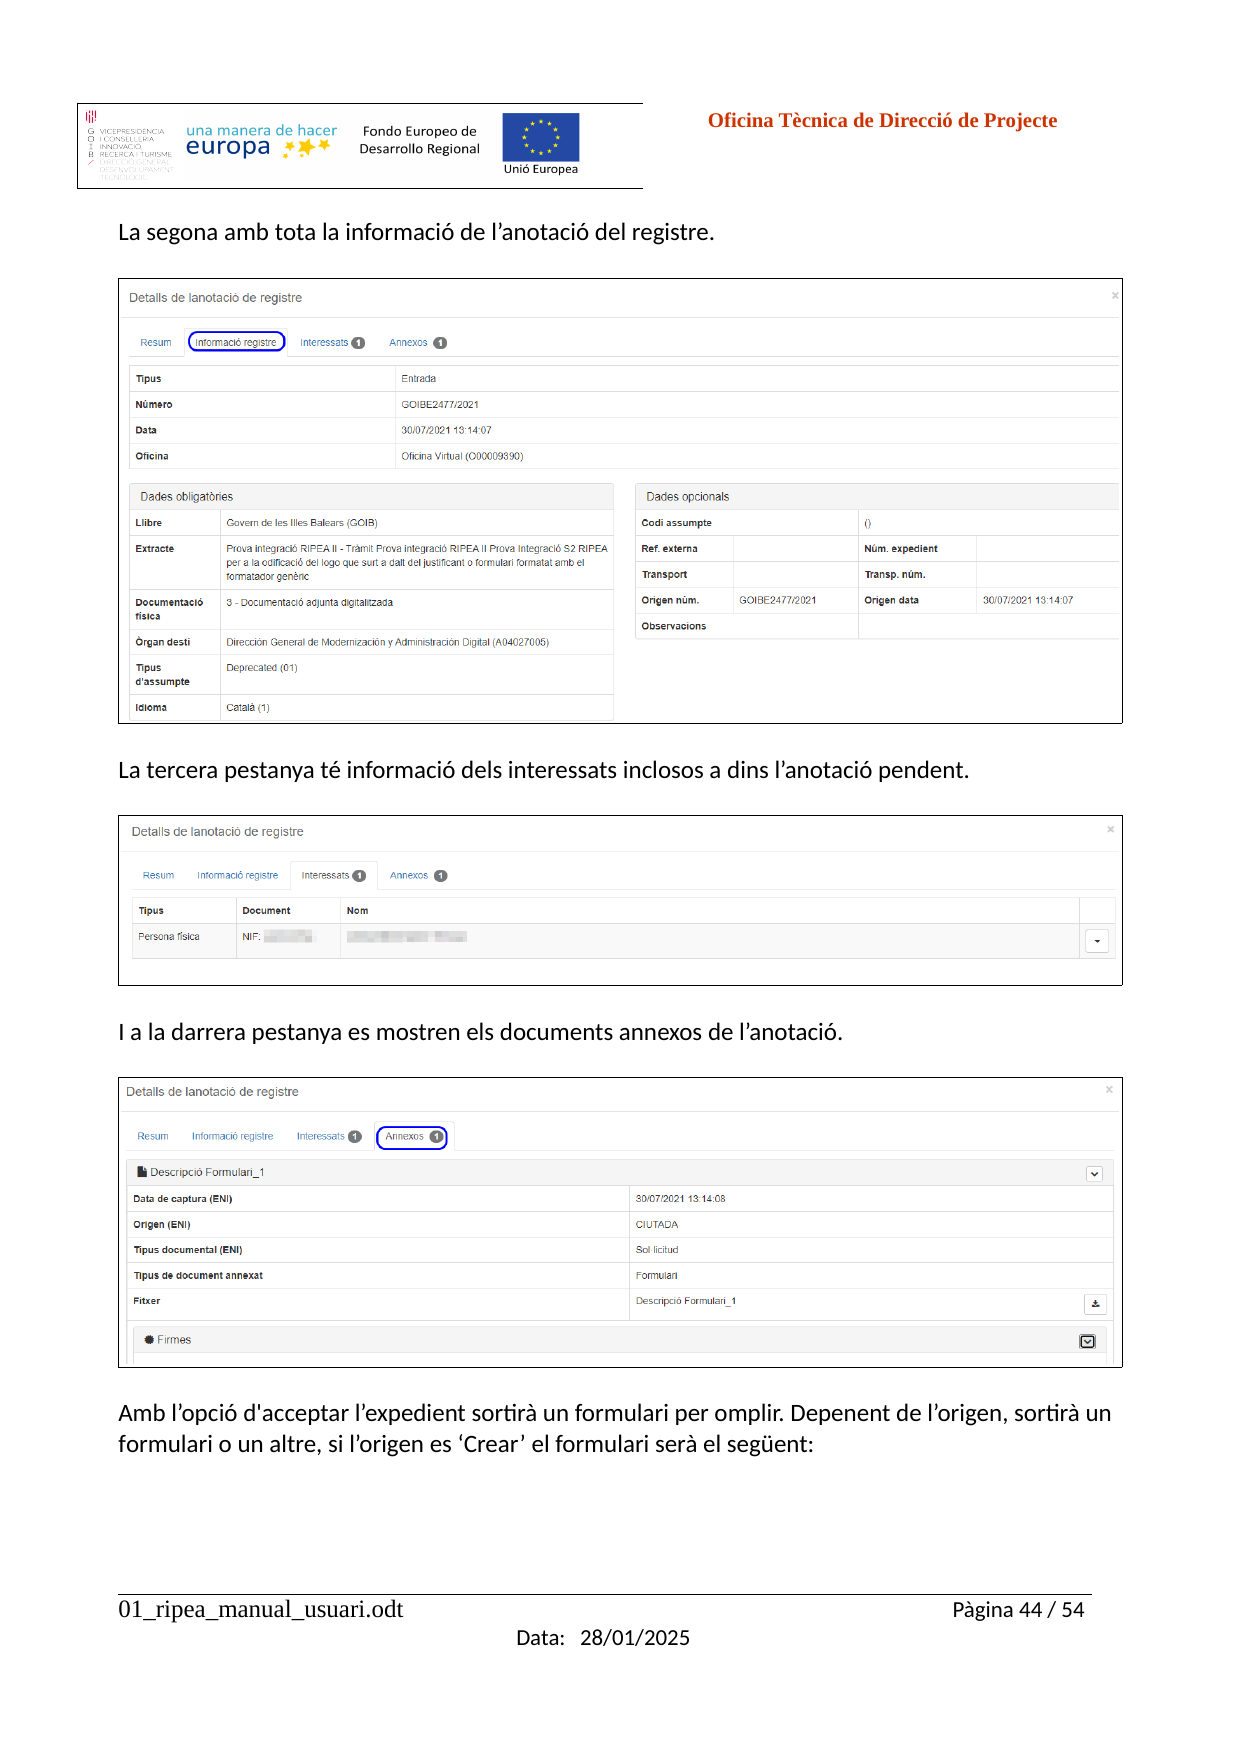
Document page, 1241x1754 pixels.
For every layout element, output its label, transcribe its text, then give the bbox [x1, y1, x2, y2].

text La tercera pestanya té informació dels interessats inclosos a dins l’anotació pendent. [118, 754, 1122, 784]
picture [121, 1080, 1119, 1364]
text I a la darrera pestanya es mostren els documents annexos de l’anotació. [118, 1016, 1122, 1046]
text La segona amb tota la informació de l’anotació del registre. [118, 216, 1122, 247]
picture [121, 280, 1119, 721]
picture [184, 108, 585, 182]
text Amb l’opció d'acceptar l’expedient sortirà un formulari per omplir. Depenent de l’origen, sortirà un formulari o un altre, si l’origen es ‘Crear’ el formulari serà el següent: [118, 1397, 1122, 1458]
picture [82, 108, 178, 182]
picture [121, 817, 1119, 983]
